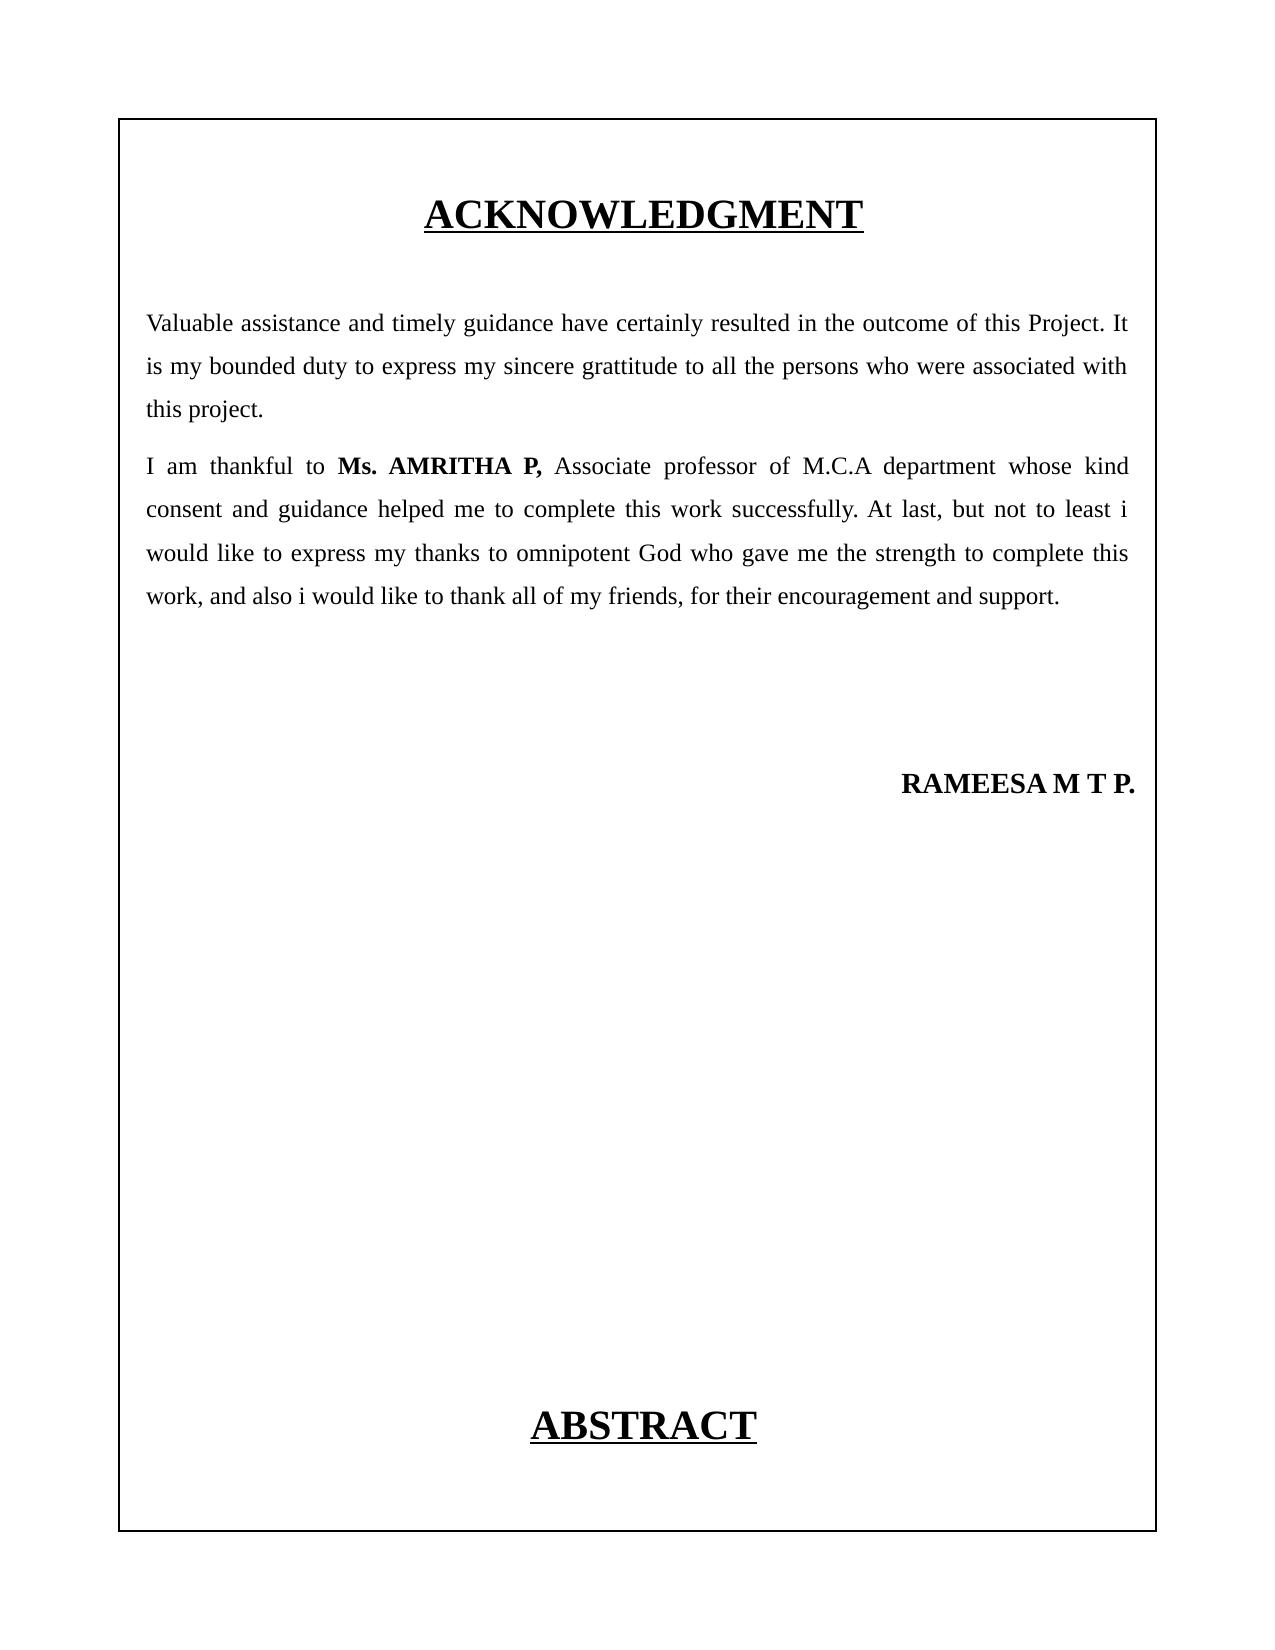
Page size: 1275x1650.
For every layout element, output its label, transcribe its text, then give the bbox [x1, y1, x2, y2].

text RAMEESA M T P. [139, 766, 1136, 800]
text ABSTRACT [140, 1401, 1147, 1448]
text Valuable assistance and timely guidance have certainly resulted in the outcome of this Project. It is my bounded duty to express my sincere grattitude to all the persons who were associated with this project. [146, 308, 1129, 423]
text I am thankful to Ms. AMRITHA P, Associate professor of M.C.A department whose kind consent and guidance helped me to complete this work successfully. At last, but not to least i would like to express my thanks to omnipotent God who gave me the strength to complete this work, and also i would like to thank all of my friends, for their encouragement and support. [146, 451, 1129, 609]
text ACKNOWLEDGMENT [140, 189, 1147, 237]
